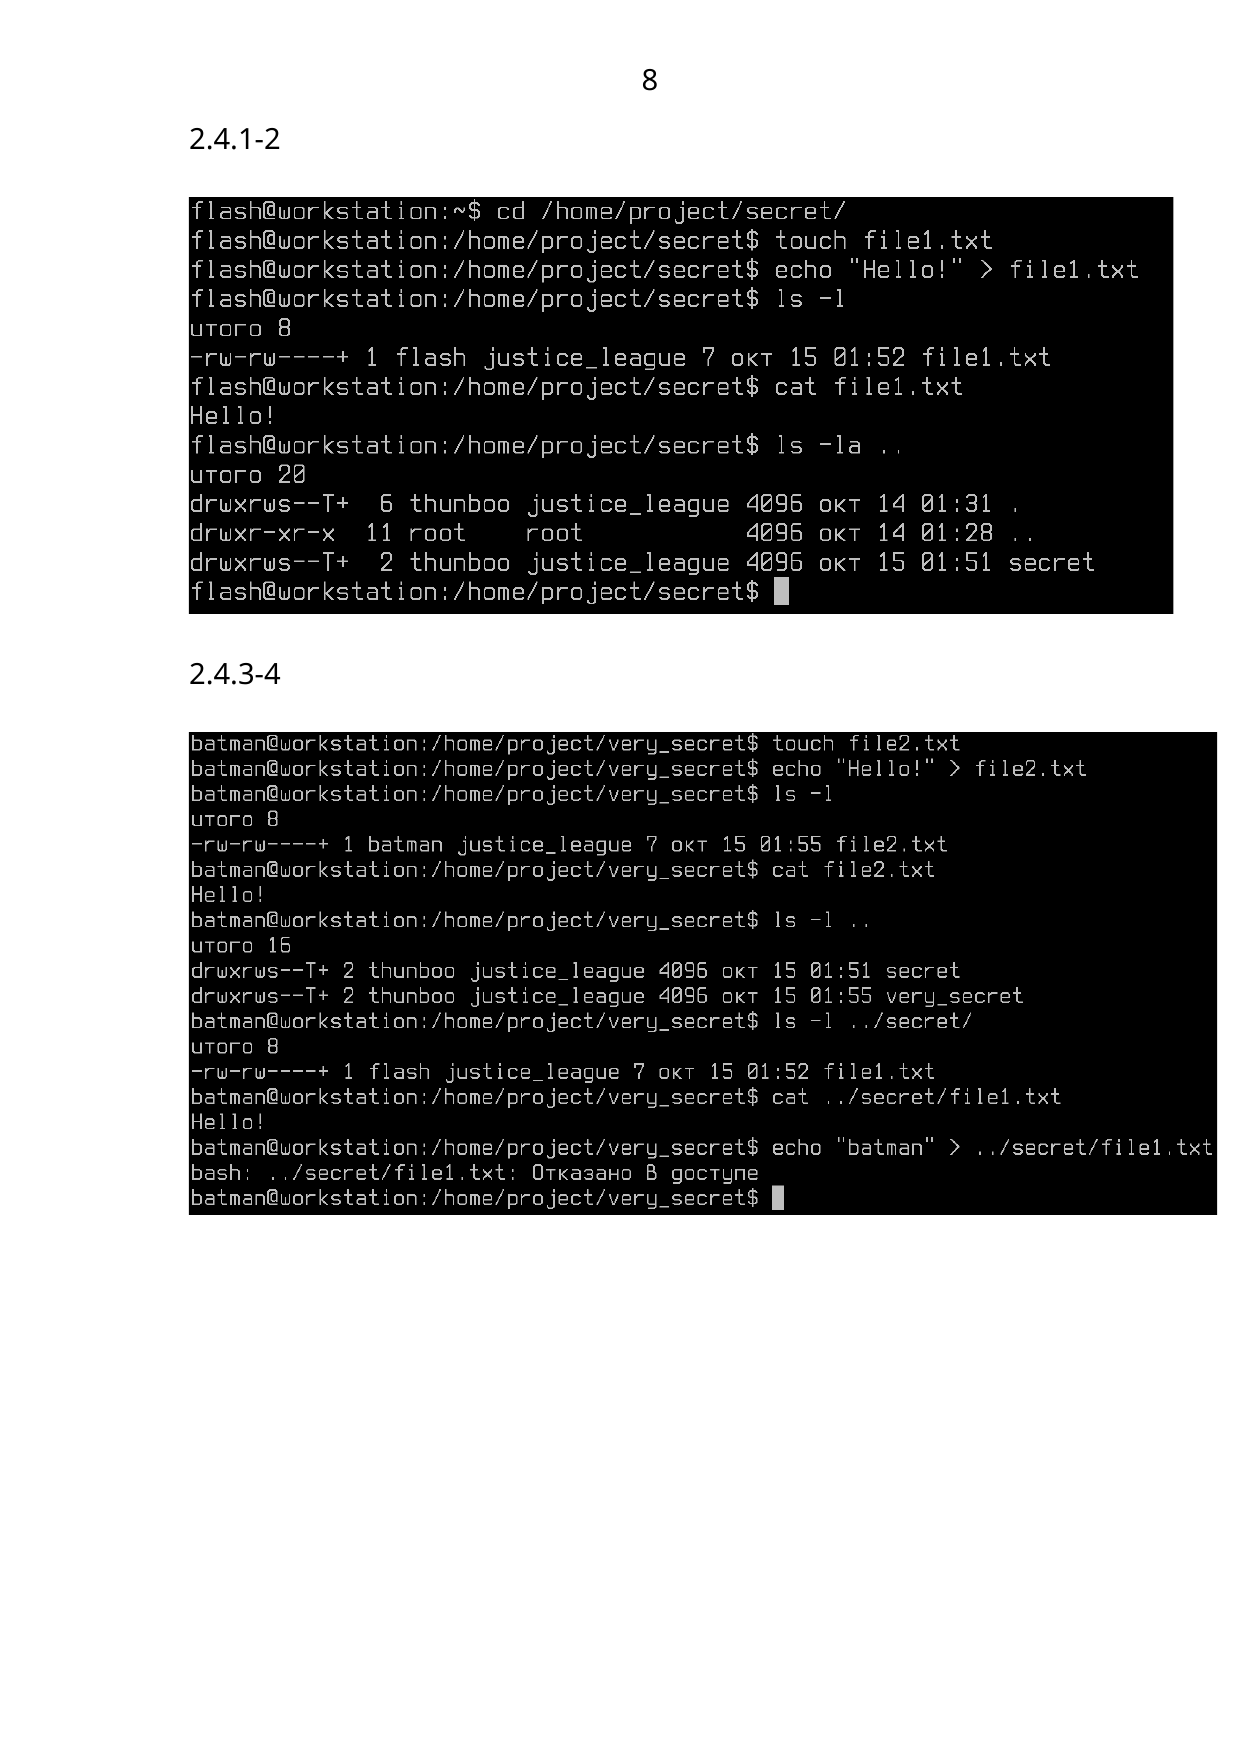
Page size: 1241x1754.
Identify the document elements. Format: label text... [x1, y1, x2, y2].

picture [188, 197, 1174, 614]
text 2.4.1-2 [118, 118, 1181, 158]
picture [188, 732, 1218, 1215]
text 2.4.3-4 [118, 653, 1181, 693]
